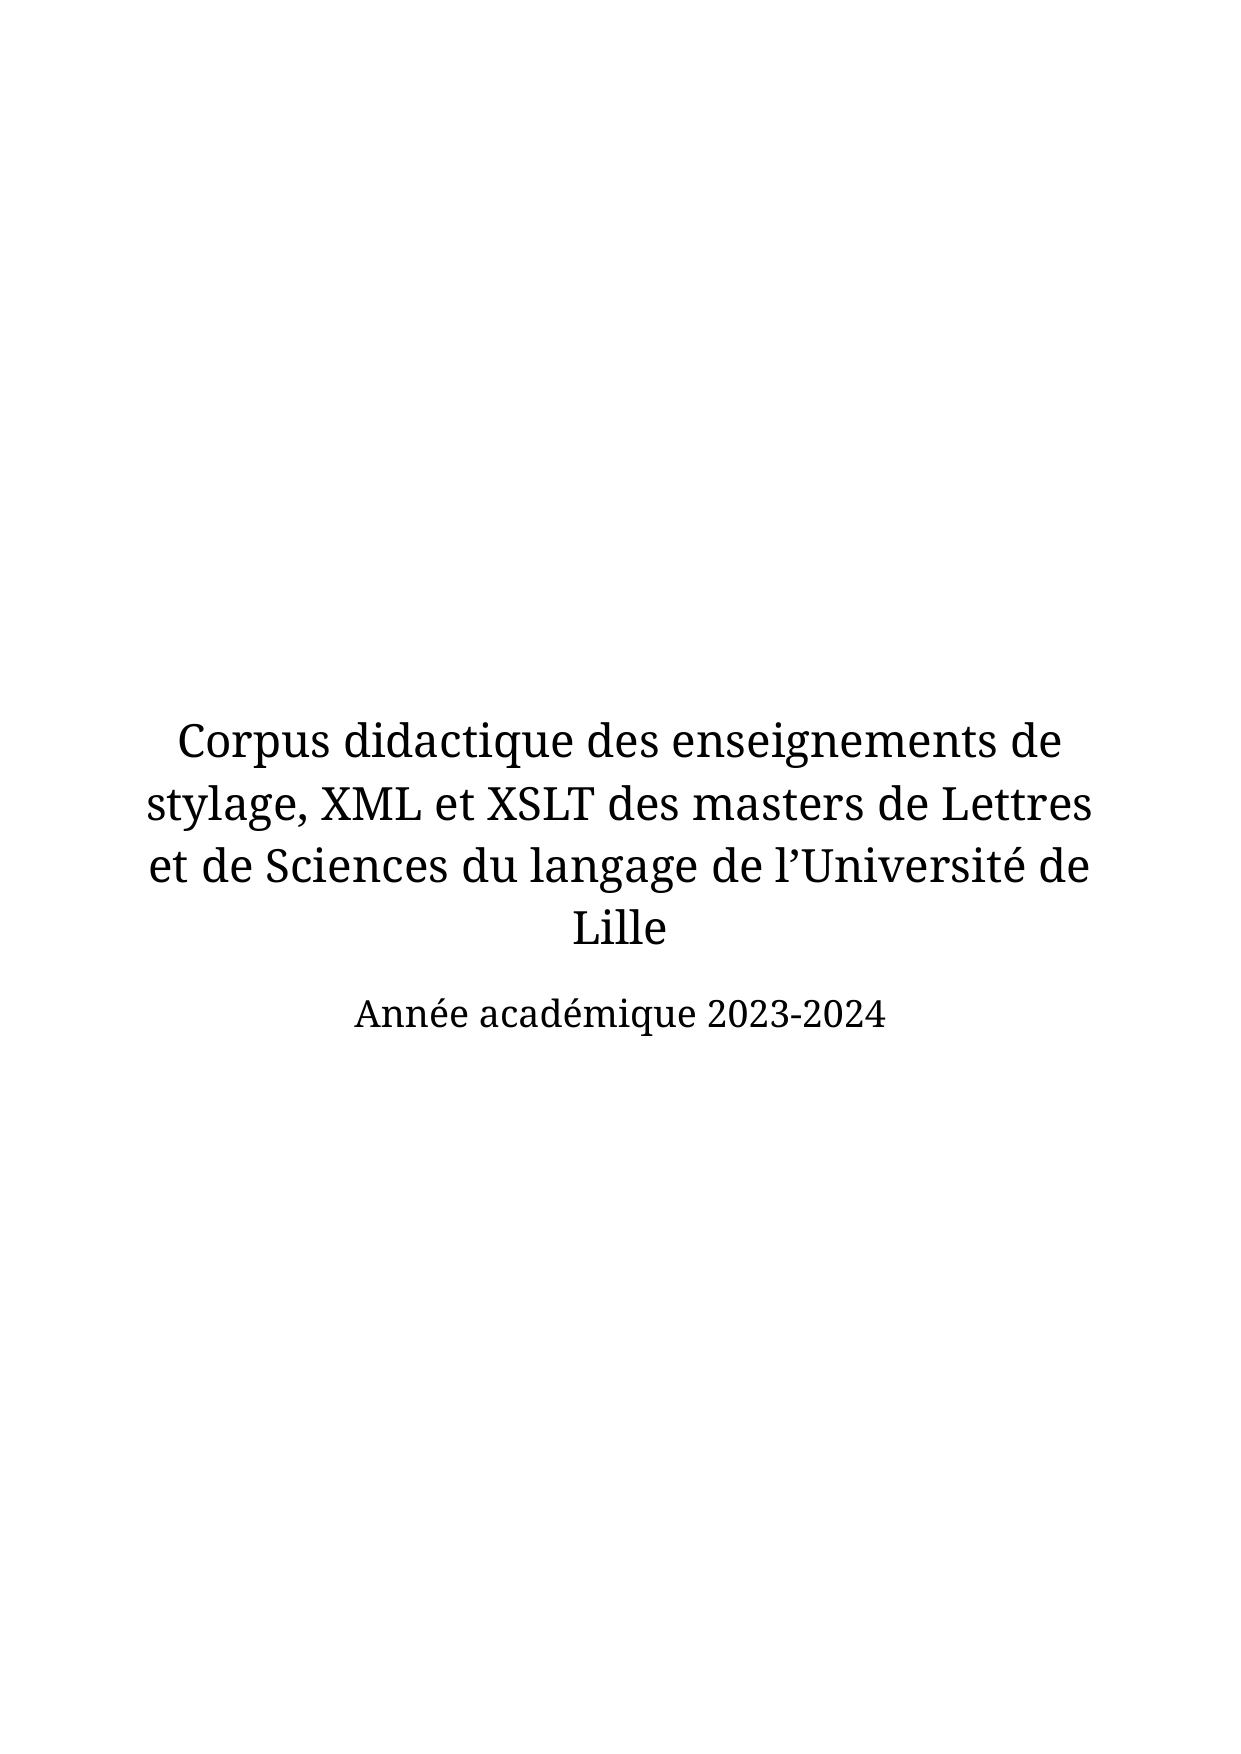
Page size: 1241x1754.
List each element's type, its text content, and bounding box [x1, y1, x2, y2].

text Année académique 2023-2024 [143, 988, 1097, 1039]
text Corpus didactique des enseignements de stylage, XML et XSLT des masters de Lettres et de Sciences du langage de l’Université de Lille [143, 709, 1097, 958]
